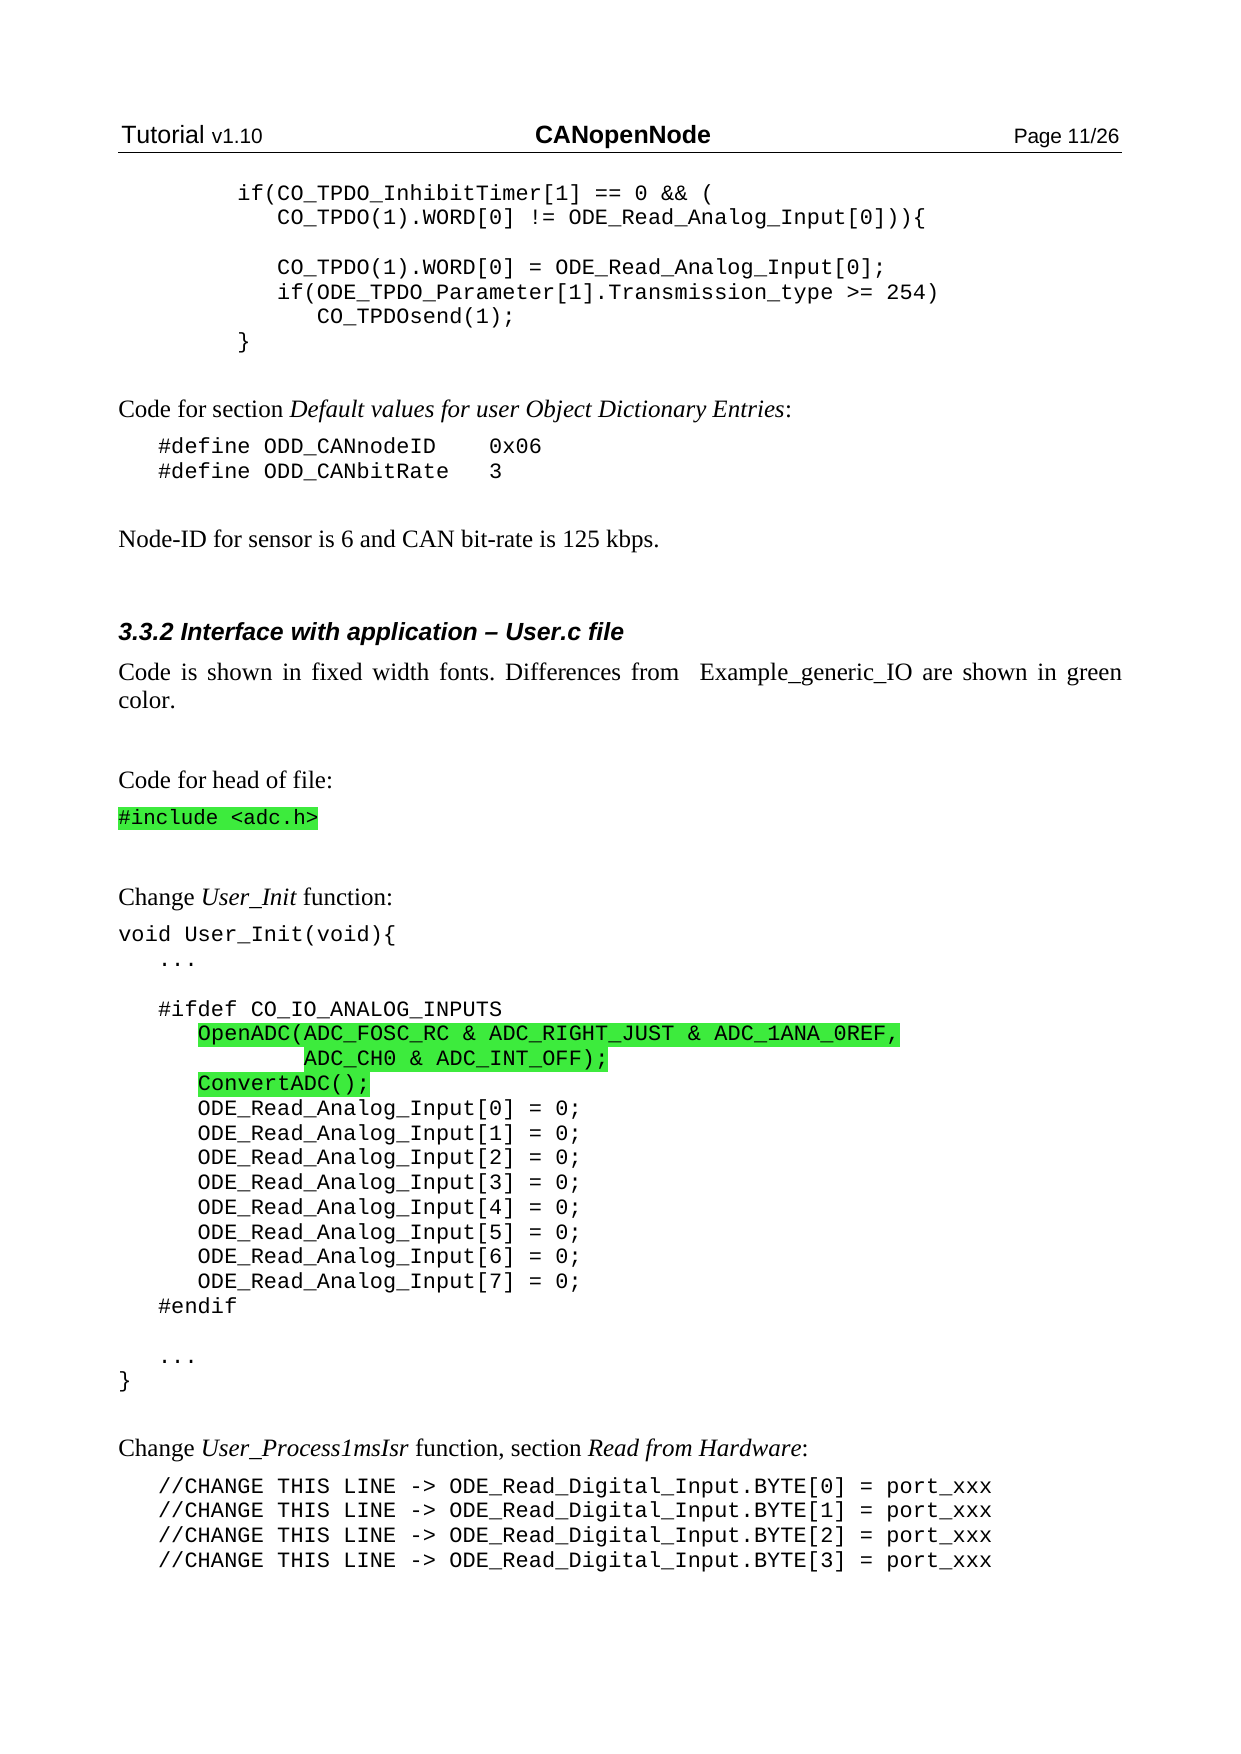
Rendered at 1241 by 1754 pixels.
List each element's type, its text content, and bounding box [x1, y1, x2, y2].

text //CHANGE THIS LINE -> ODE_Read_Digital_Input.BYTE[3] = port_xxx [118, 1549, 1122, 1574]
text CO_TPDO(1).WORD[0] = ODE_Read_Analog_Input[0]; [118, 256, 1122, 281]
text ODE_Read_Analog_Input[7] = 0; [118, 1270, 1122, 1295]
text ODE_Read_Analog_Input[4] = 0; [118, 1196, 1122, 1221]
text CO_TPDOsend(1); [118, 306, 1122, 330]
text void User_Init(void){ [118, 923, 1122, 948]
text //CHANGE THIS LINE -> ODE_Read_Digital_Input.BYTE[0] = port_xxx [118, 1475, 1122, 1499]
text Code is shown in fixed width fonts. Differences from Example_generic_IO are shown in green color. [118, 658, 1122, 714]
text #include <adc.h> [118, 807, 1122, 830]
text if(ODE_TPDO_Parameter[1].Transmission_type >= 254) [118, 281, 1122, 306]
text Change User_Process1msIsr function, section Read from Hardware: [118, 1434, 1122, 1462]
text if(CO_TPDO_InhibitTimer[1] == 0 && ( [118, 182, 1122, 206]
text ADC_CH0 & ADC_INT_OFF); [118, 1047, 1122, 1072]
text ODE_Read_Analog_Input[0] = 0; [118, 1097, 1122, 1122]
text ODE_Read_Analog_Input[3] = 0; [118, 1171, 1122, 1196]
text ConvertADC(); [118, 1072, 1122, 1097]
text //CHANGE THIS LINE -> ODE_Read_Digital_Input.BYTE[1] = port_xxx [118, 1499, 1122, 1524]
text Code for head of file: [118, 767, 1122, 794]
text ODE_Read_Analog_Input[6] = 0; [118, 1246, 1122, 1270]
text ODE_Read_Analog_Input[1] = 0; [118, 1122, 1122, 1146]
text CO_TPDO(1).WORD[0] != ODE_Read_Analog_Input[0])){ [118, 206, 1122, 231]
text ... [118, 1345, 1122, 1369]
text Change User_Init function: [118, 883, 1122, 911]
text ODE_Read_Analog_Input[2] = 0; [118, 1146, 1122, 1171]
subtitle 3.3.2 Interface with application – User.c file [118, 618, 1122, 646]
text ... [118, 948, 1122, 973]
text OpenADC(ADC_FOSC_RC & ADC_RIGHT_JUST & ADC_1ANA_0REF, [118, 1022, 1122, 1047]
text ODE_Read_Analog_Input[5] = 0; [118, 1221, 1122, 1246]
text #define ODD_CANbitRate 3 [118, 460, 1122, 485]
text #define ODD_CANnodeID 0x06 [118, 436, 1122, 460]
text } [118, 1369, 1122, 1394]
text //CHANGE THIS LINE -> ODE_Read_Digital_Input.BYTE[2] = port_xxx [118, 1524, 1122, 1549]
text Code for section Default values for user Object Dictionary Entries: [118, 395, 1122, 423]
text Node-ID for sensor is 6 and CAN bit-rate is 125 kbps. [118, 525, 1122, 553]
text #ifdef CO_IO_ANALOG_INPUTS [118, 998, 1122, 1022]
text #endif [118, 1295, 1122, 1320]
text } [118, 330, 1122, 355]
